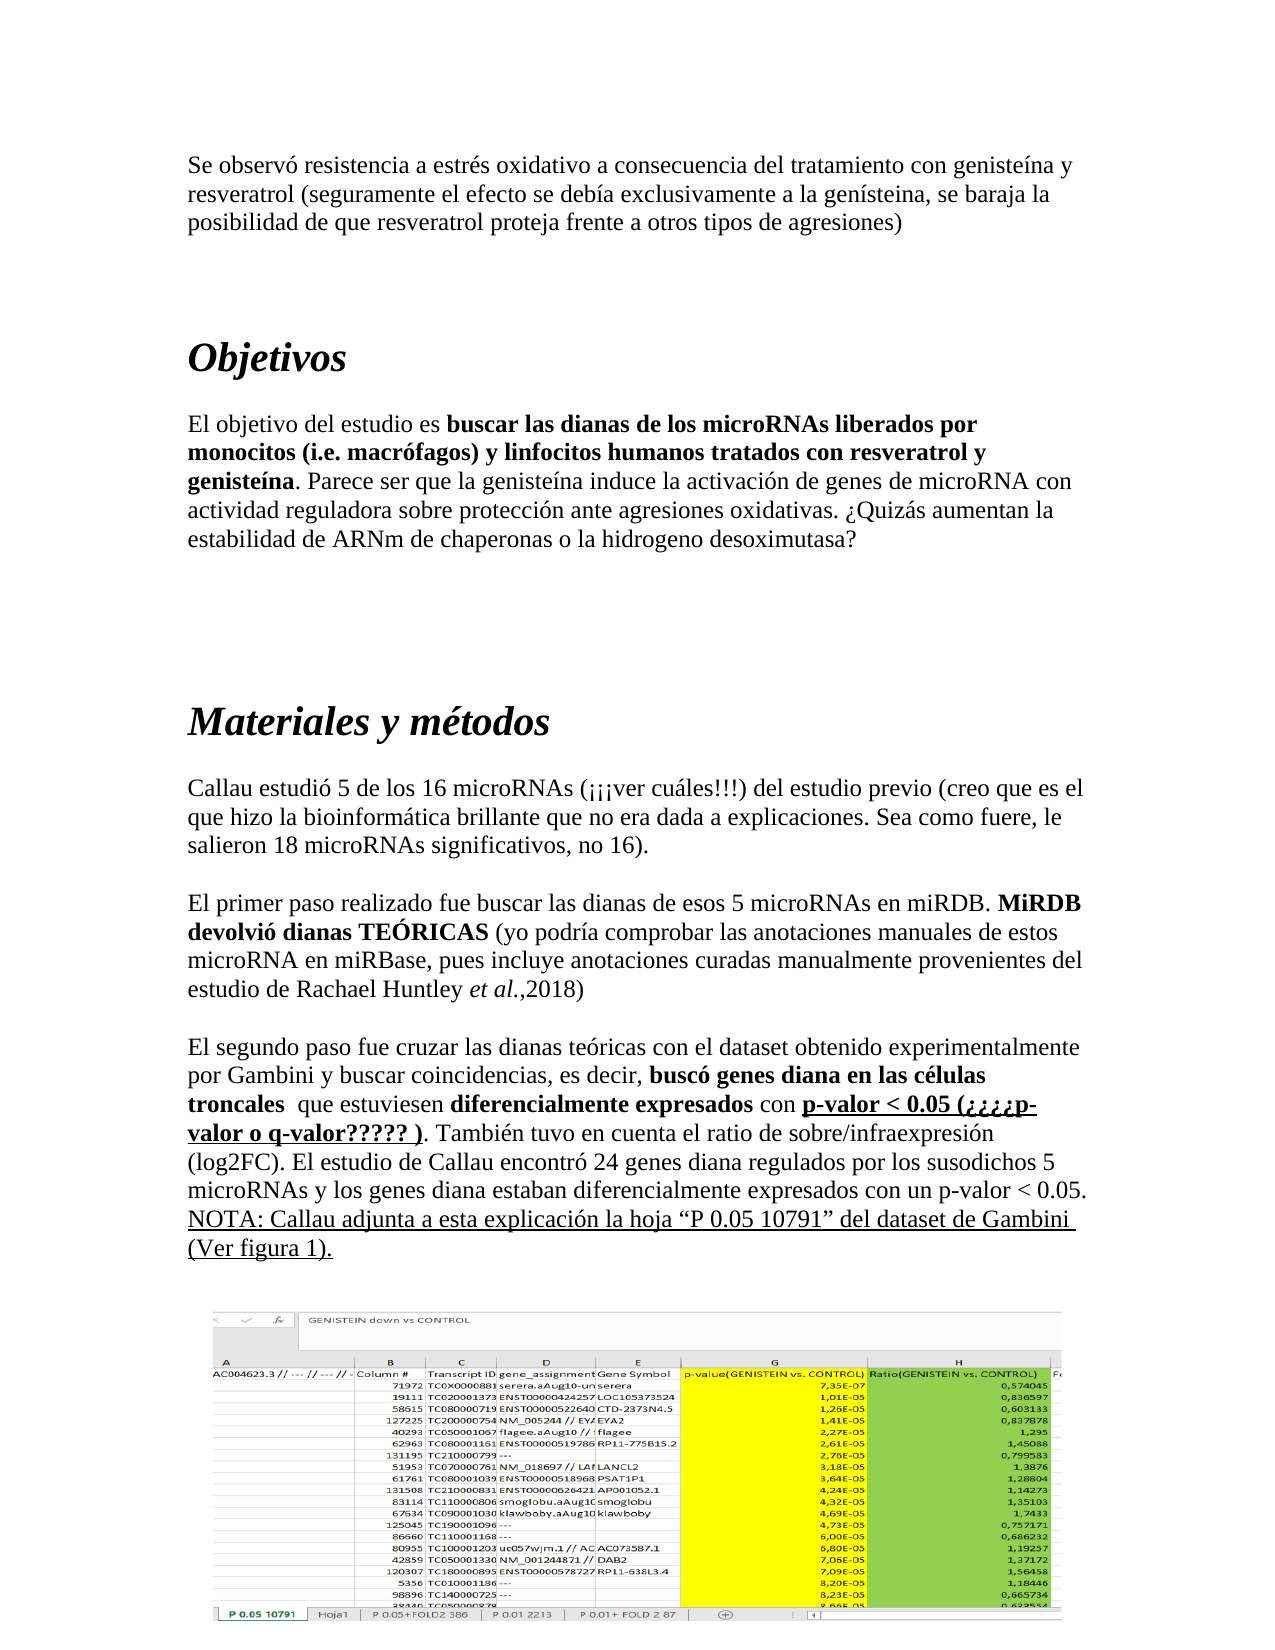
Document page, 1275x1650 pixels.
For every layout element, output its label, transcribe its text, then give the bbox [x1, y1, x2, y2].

text Objetivos [187, 332, 1087, 380]
text El primer paso realizado fue buscar las dianas de esos 5 microRNAs en miRDB. MiRDB devolvió dianas TEÓRICAS (yo podría comprobar las anotaciones manuales de estos microRNA en miRBase, pues incluye anotaciones curadas manualmente provenientes del estudio de Rachael Huntley et al.,2018) [187, 888, 1087, 1003]
text Se observó resistencia a estrés oxidativo a consecuencia del tratamiento con genisteína y resveratrol (seguramente el efecto se debía exclusivamente a la genísteina, se baraja la posibilidad de que resveratrol proteja frente a otros tipos de agresiones) [187, 150, 1087, 236]
text Callau estudió 5 de los 16 microRNAs (¡¡¡ver cuáles!!!) del estudio previo (creo que es el que hizo la bioinformática brillante que no era dada a explicaciones. Sea como fuere, le salieron 18 microRNAs significativos, no 16). [187, 773, 1087, 859]
text El objetivo del estudio es buscar las dianas de los microRNAs liberados por monocitos (i.e. macrófagos) y linfocitos humanos tratados con resveratrol y genisteína. Parece ser que la genisteína induce la activación de genes de microRNA con actividad reguladora sobre protección ante agresiones oxidativas. ¿Quizás aumentan la estabilidad de ARNm de chaperonas o la hidrogeno desoximutasa? [187, 409, 1087, 552]
text El segundo paso fue cruzar las dianas teóricas con el dataset obtenido experimentalmente por Gambini y buscar coincidencias, es decir, buscó genes diana en las células troncales que estuviesen diferencialmente expresados con p-valor < 0.05 (¿¿¿¿p-valor o q-valor????? ). También tuvo en cuenta el ratio de sobre/infraexpresión (log2FC). El estudio de Callau encontró 24 genes diana regulados por los susodichos 5 microRNAs y los genes diana estaban diferencialmente expresados con un p-valor < 0.05. NOTA: Callau adjunta a esta explicación la hoja “P 0.05 10791” del dataset de Gambini (Ver figura 1). [187, 1032, 1087, 1262]
text Materiales y métodos [187, 696, 1087, 744]
picture [213, 1307, 1062, 1625]
